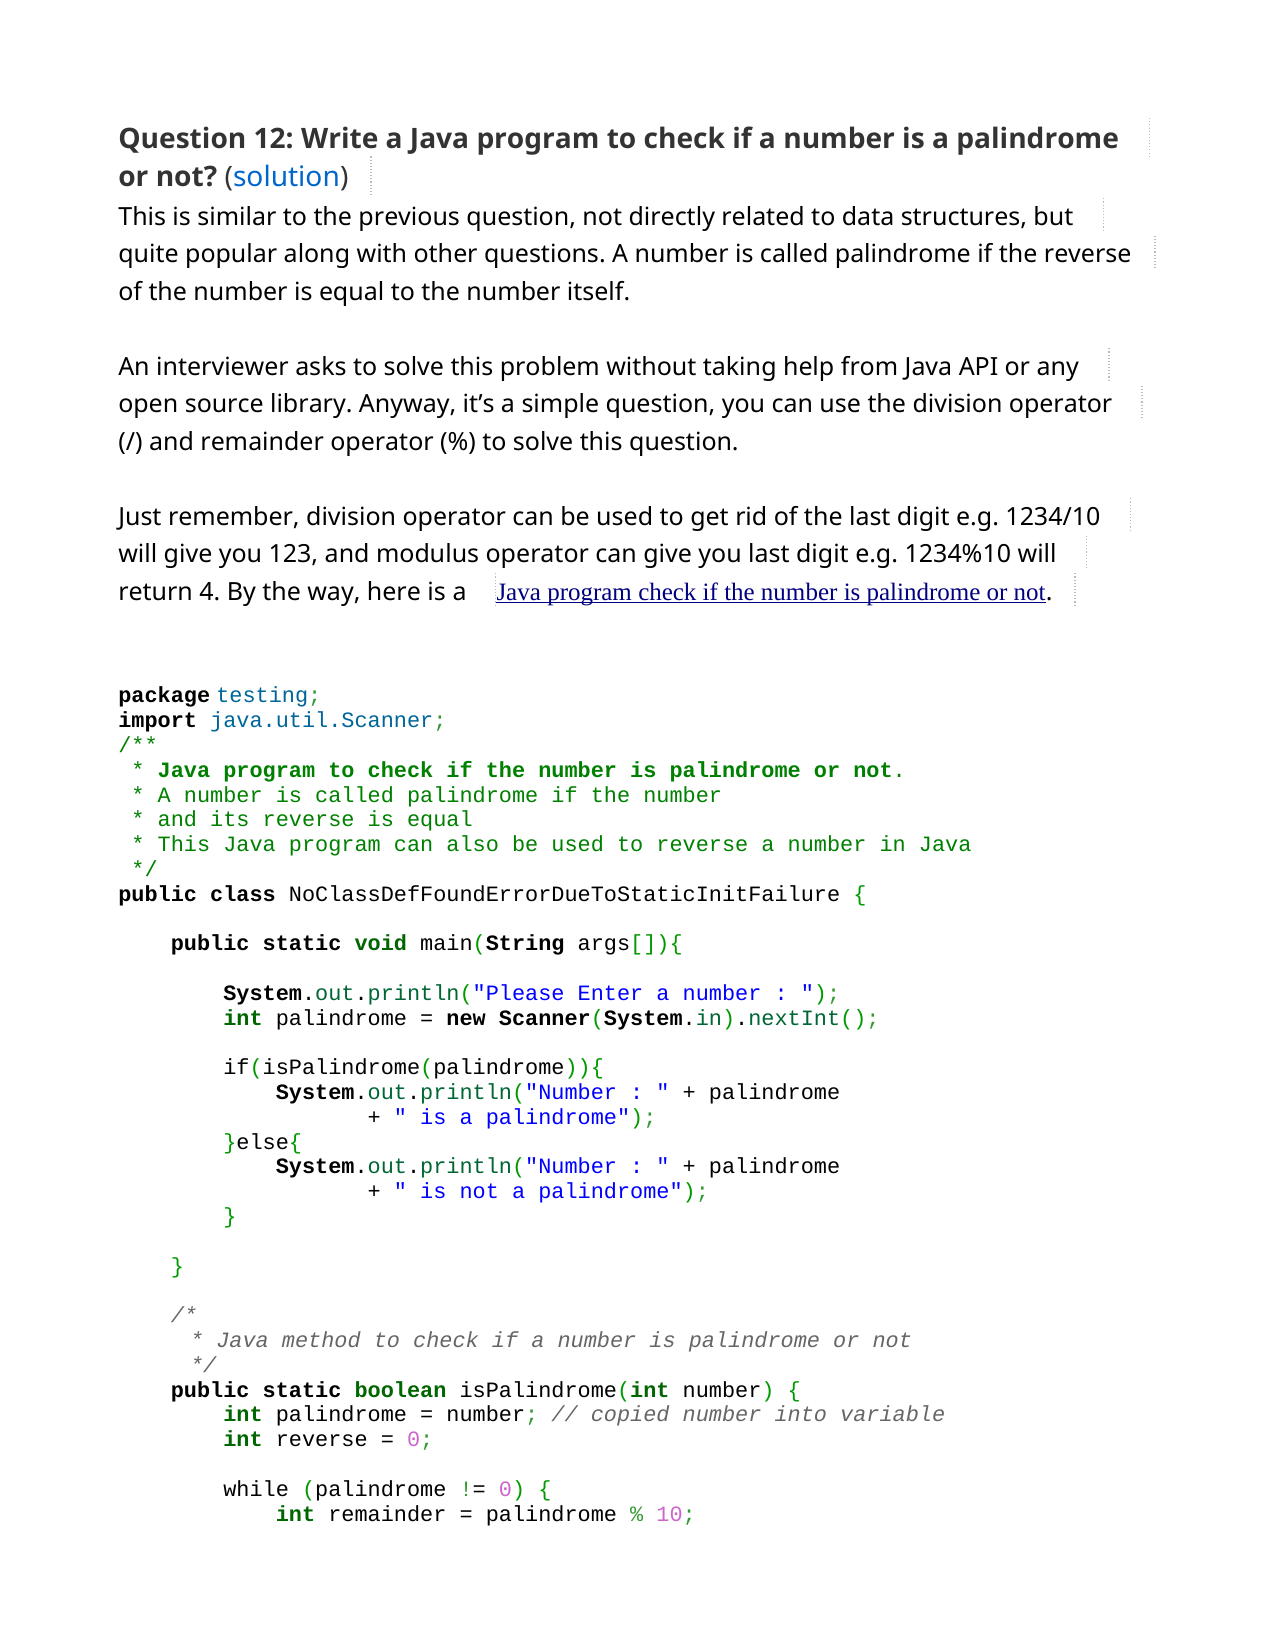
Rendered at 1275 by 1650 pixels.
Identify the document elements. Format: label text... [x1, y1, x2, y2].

text package testing; import java.util.Scanner; [118, 682, 1157, 734]
text /** * Java program to check if the number is palindrome or not. * A number is called palindrome if the number * and its reverse is equal * This Java program can also be used to reverse a number in Java */ public class NoClassDefFoundErrorDueToStaticInitFailure { public static void main(String args[]){ System.out.println("Please Enter a number : "); int palindrome = new Scanner(System.in).nextInt(); if(isPalindrome(palindrome)){ System.out.println("Number : " + palindrome + " is a palindrome"); }else{ System.out.println("Number : " + palindrome + " is not a palindrome"); } } /* * Java method to check if a number is palindrome or not */ public static boolean isPalindrome(int number) { int palindrome = number; // copied number into variable int reverse = 0; while (palindrome != 0) { int remainder = palindrome % 10; [118, 734, 1157, 1527]
subtitle Question 12: Write a Java program to check if a number is a palindrome or not? (solution) [118, 118, 1157, 195]
text This is similar to the previous question, not directly related to data structures, but quite popular along with other questions. A number is called palindrome if the reverse of the number is equal to the number itself. An interviewer asks to solve this problem without taking help from Java API or any open source library. Anyway, it’s a simple question, you can use the division operator (/) and remainder operator (%) to solve this question. Just remember, division operator can be used to get rid of the last digit e.g. 1234/10 will give you 123, and modulus operator can give you last digit e.g. 1234%10 will return 4. By the way, here is a Java program check if the number is palindrome or not. [118, 195, 1157, 607]
